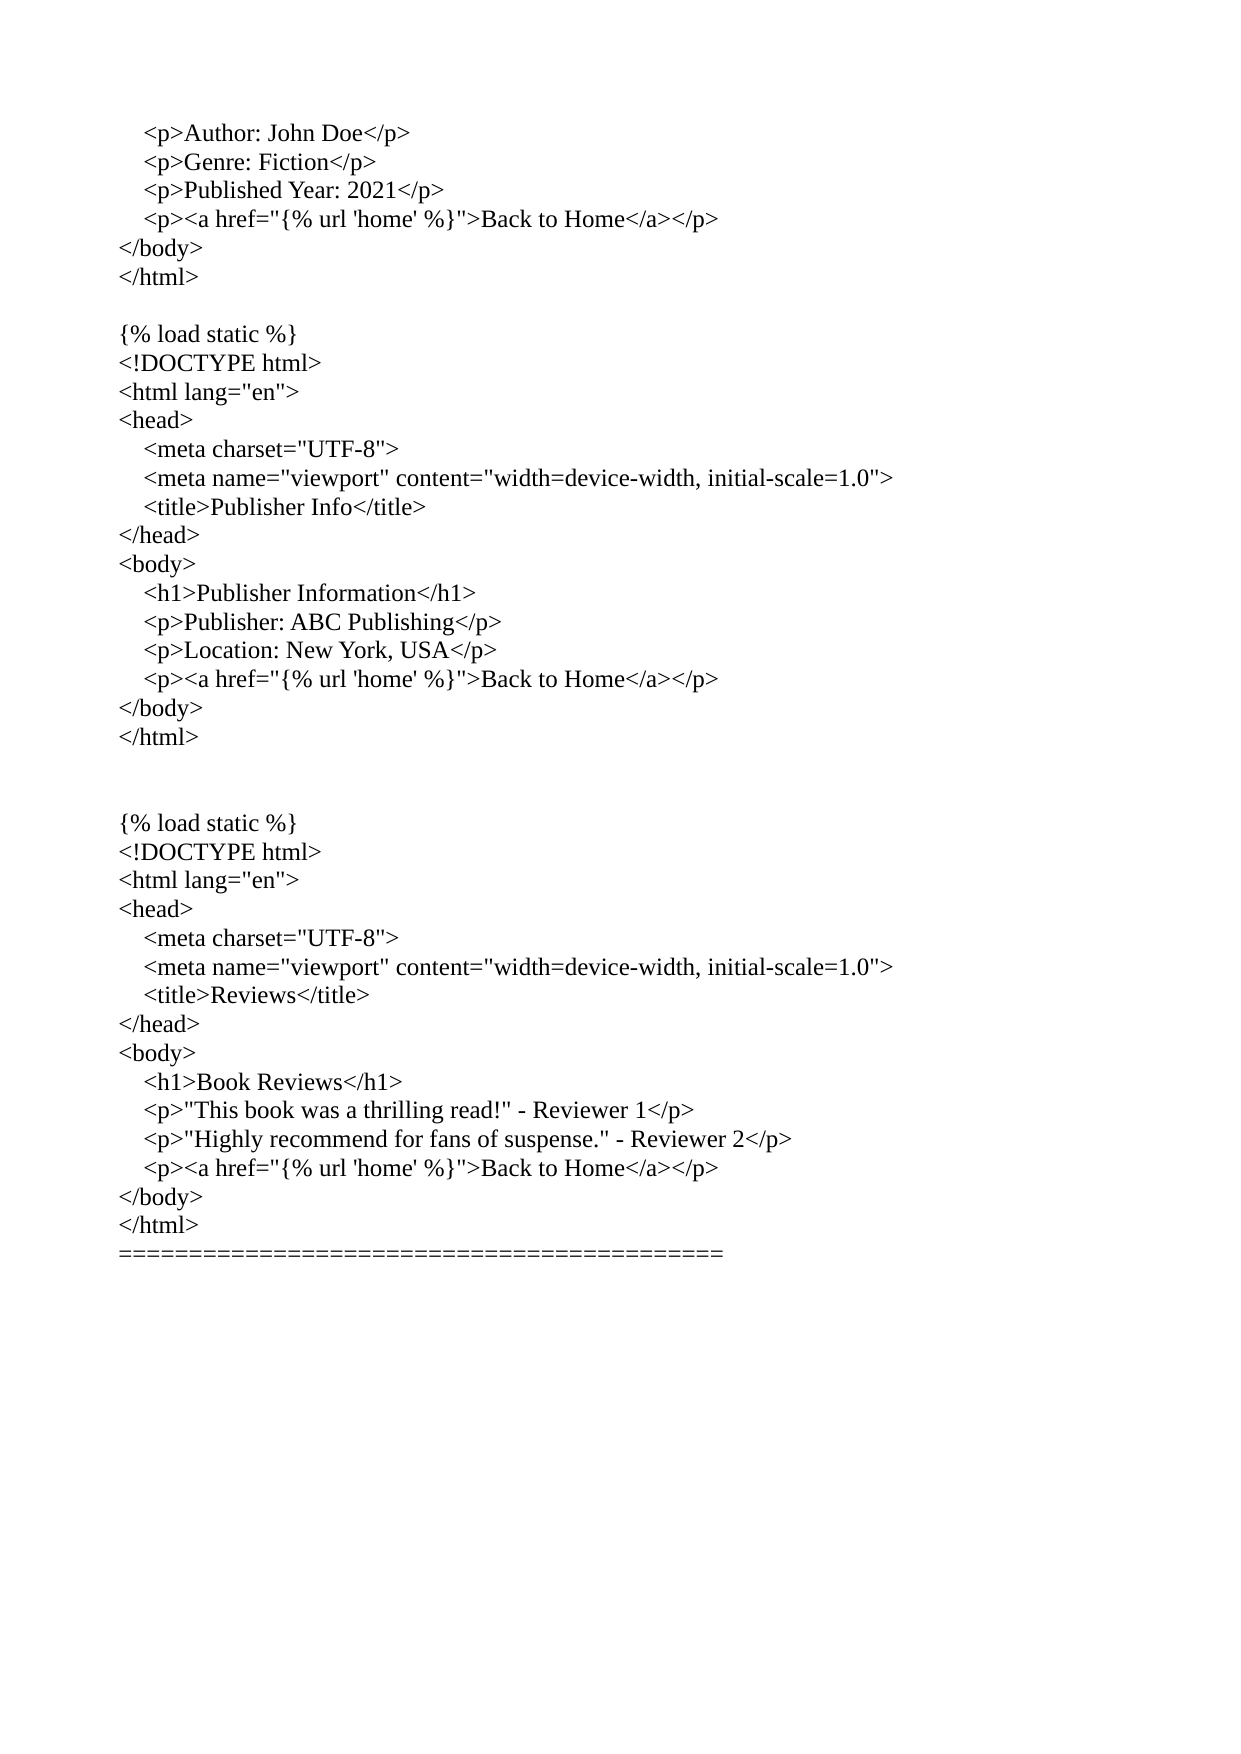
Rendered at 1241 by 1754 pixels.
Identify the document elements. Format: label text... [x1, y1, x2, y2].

text </body> [118, 1182, 1122, 1211]
text <p><a href="{% url 'home' %}">Back to Home</a></p> [118, 664, 1122, 693]
text <p>"This book was a thrilling read!" - Reviewer 1</p> [118, 1096, 1122, 1124]
text <h1>Book Reviews</h1> [118, 1067, 1122, 1096]
text <body> [118, 549, 1122, 578]
text <head> [118, 894, 1122, 923]
text </body> [118, 233, 1122, 262]
text <p>Publisher: ABC Publishing</p> [118, 607, 1122, 636]
text <p>Published Year: 2021</p> [118, 176, 1122, 204]
text <h1>Publisher Information</h1> [118, 578, 1122, 607]
text <title>Reviews</title> [118, 981, 1122, 1009]
text <p>Author: John Doe</p> [118, 118, 1122, 147]
text <head> [118, 406, 1122, 434]
text <!DOCTYPE html> [118, 837, 1122, 866]
text <body> [118, 1038, 1122, 1067]
text <meta charset="UTF-8"> [118, 434, 1122, 463]
text </html> {% load static %} [118, 262, 1122, 348]
text </head> [118, 521, 1122, 549]
text <meta name="viewport" content="width=device-width, initial-scale=1.0"> [118, 952, 1122, 981]
text </head> [118, 1009, 1122, 1038]
text </body> [118, 693, 1122, 722]
text <title>Publisher Info</title> [118, 492, 1122, 521]
text <p><a href="{% url 'home' %}">Back to Home</a></p> [118, 1153, 1122, 1182]
text <p>"Highly recommend for fans of suspense." - Reviewer 2</p> [118, 1124, 1122, 1153]
text <html lang="en"> [118, 866, 1122, 894]
text </html> [118, 1211, 1122, 1239]
text <p>Location: New York, USA</p> [118, 636, 1122, 664]
text </html> {% load static %} [118, 722, 1122, 837]
text <p><a href="{% url 'home' %}">Back to Home</a></p> [118, 204, 1122, 233]
text <meta name="viewport" content="width=device-width, initial-scale=1.0"> [118, 463, 1122, 492]
text =========================================== [118, 1239, 1122, 1268]
text <html lang="en"> [118, 377, 1122, 406]
text <p>Genre: Fiction</p> [118, 147, 1122, 176]
text <meta charset="UTF-8"> [118, 923, 1122, 952]
text <!DOCTYPE html> [118, 348, 1122, 377]
